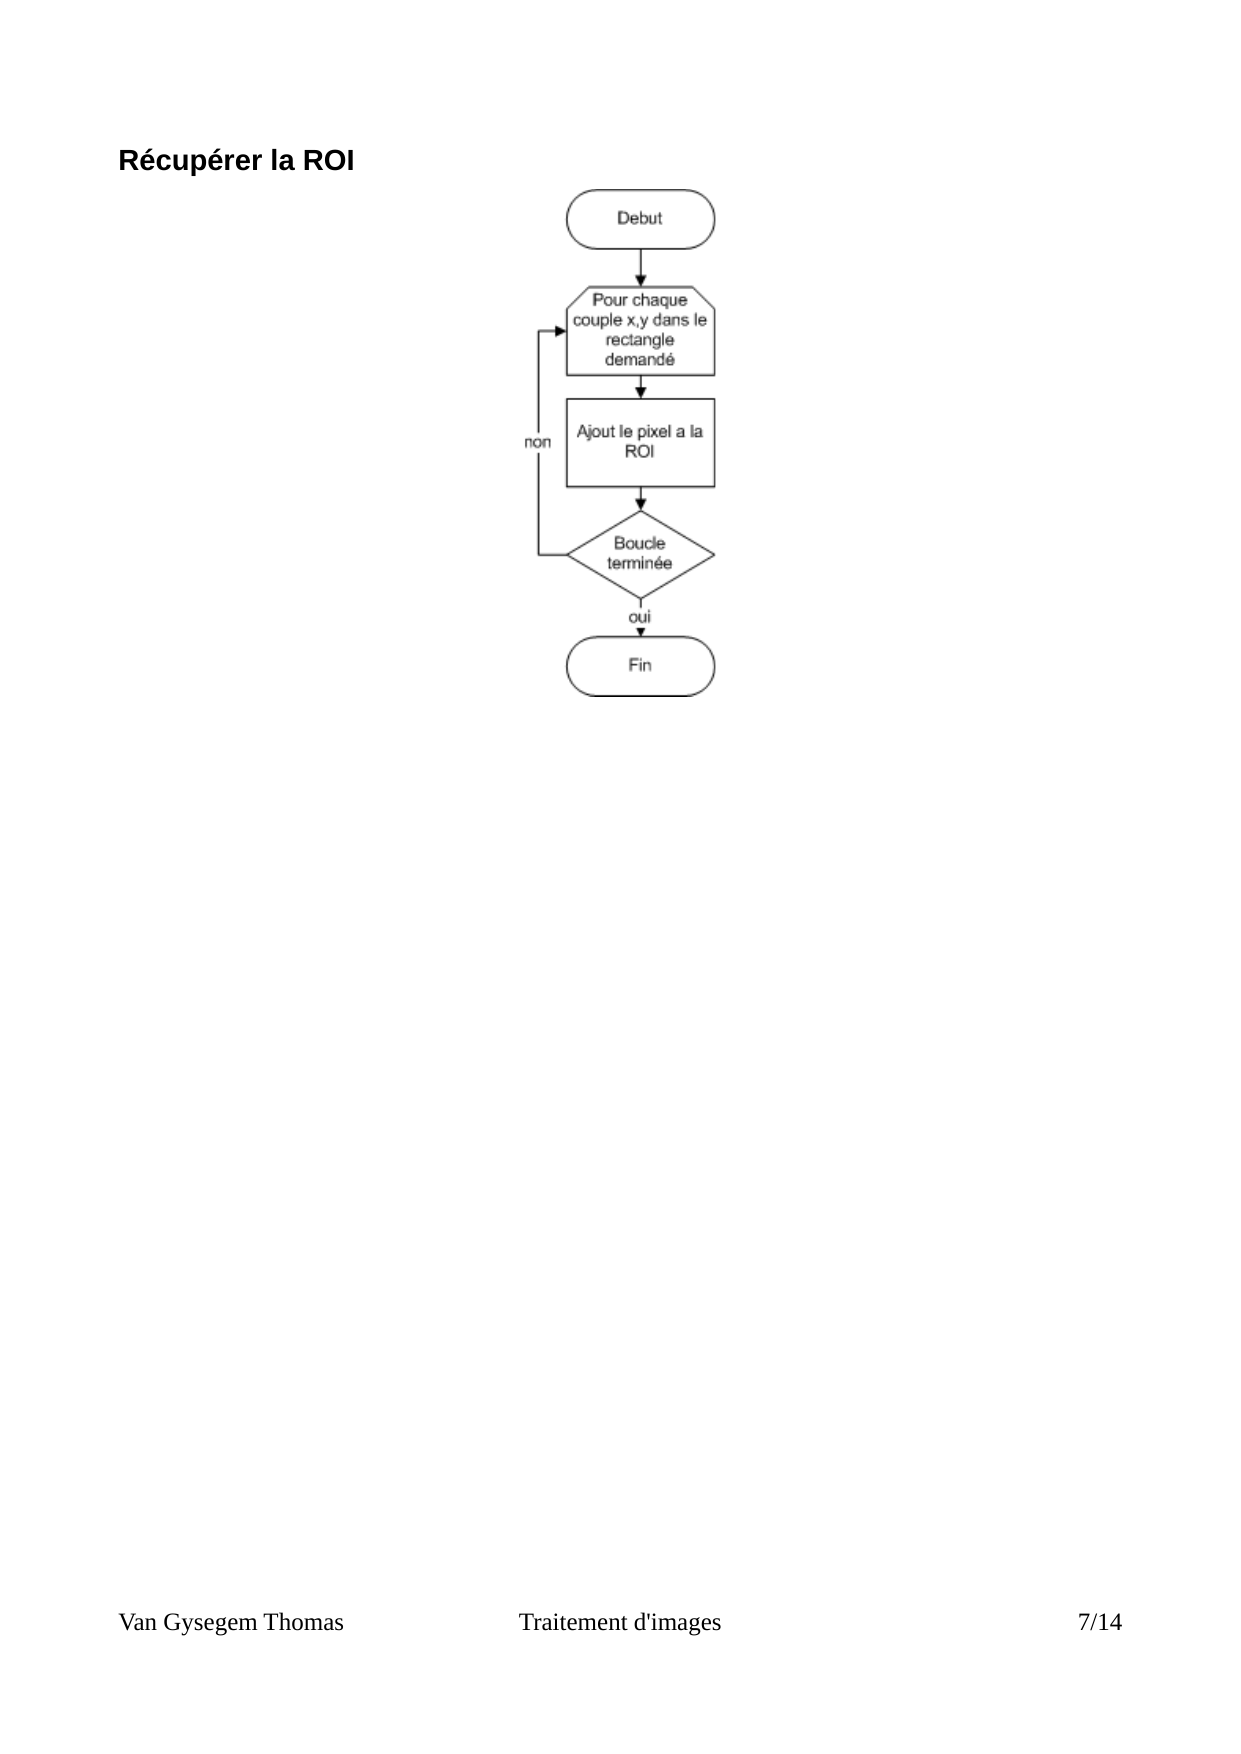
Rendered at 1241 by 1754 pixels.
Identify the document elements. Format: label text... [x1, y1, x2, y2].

picture [524, 189, 716, 697]
subtitle Récupérer la ROI [118, 143, 1122, 177]
